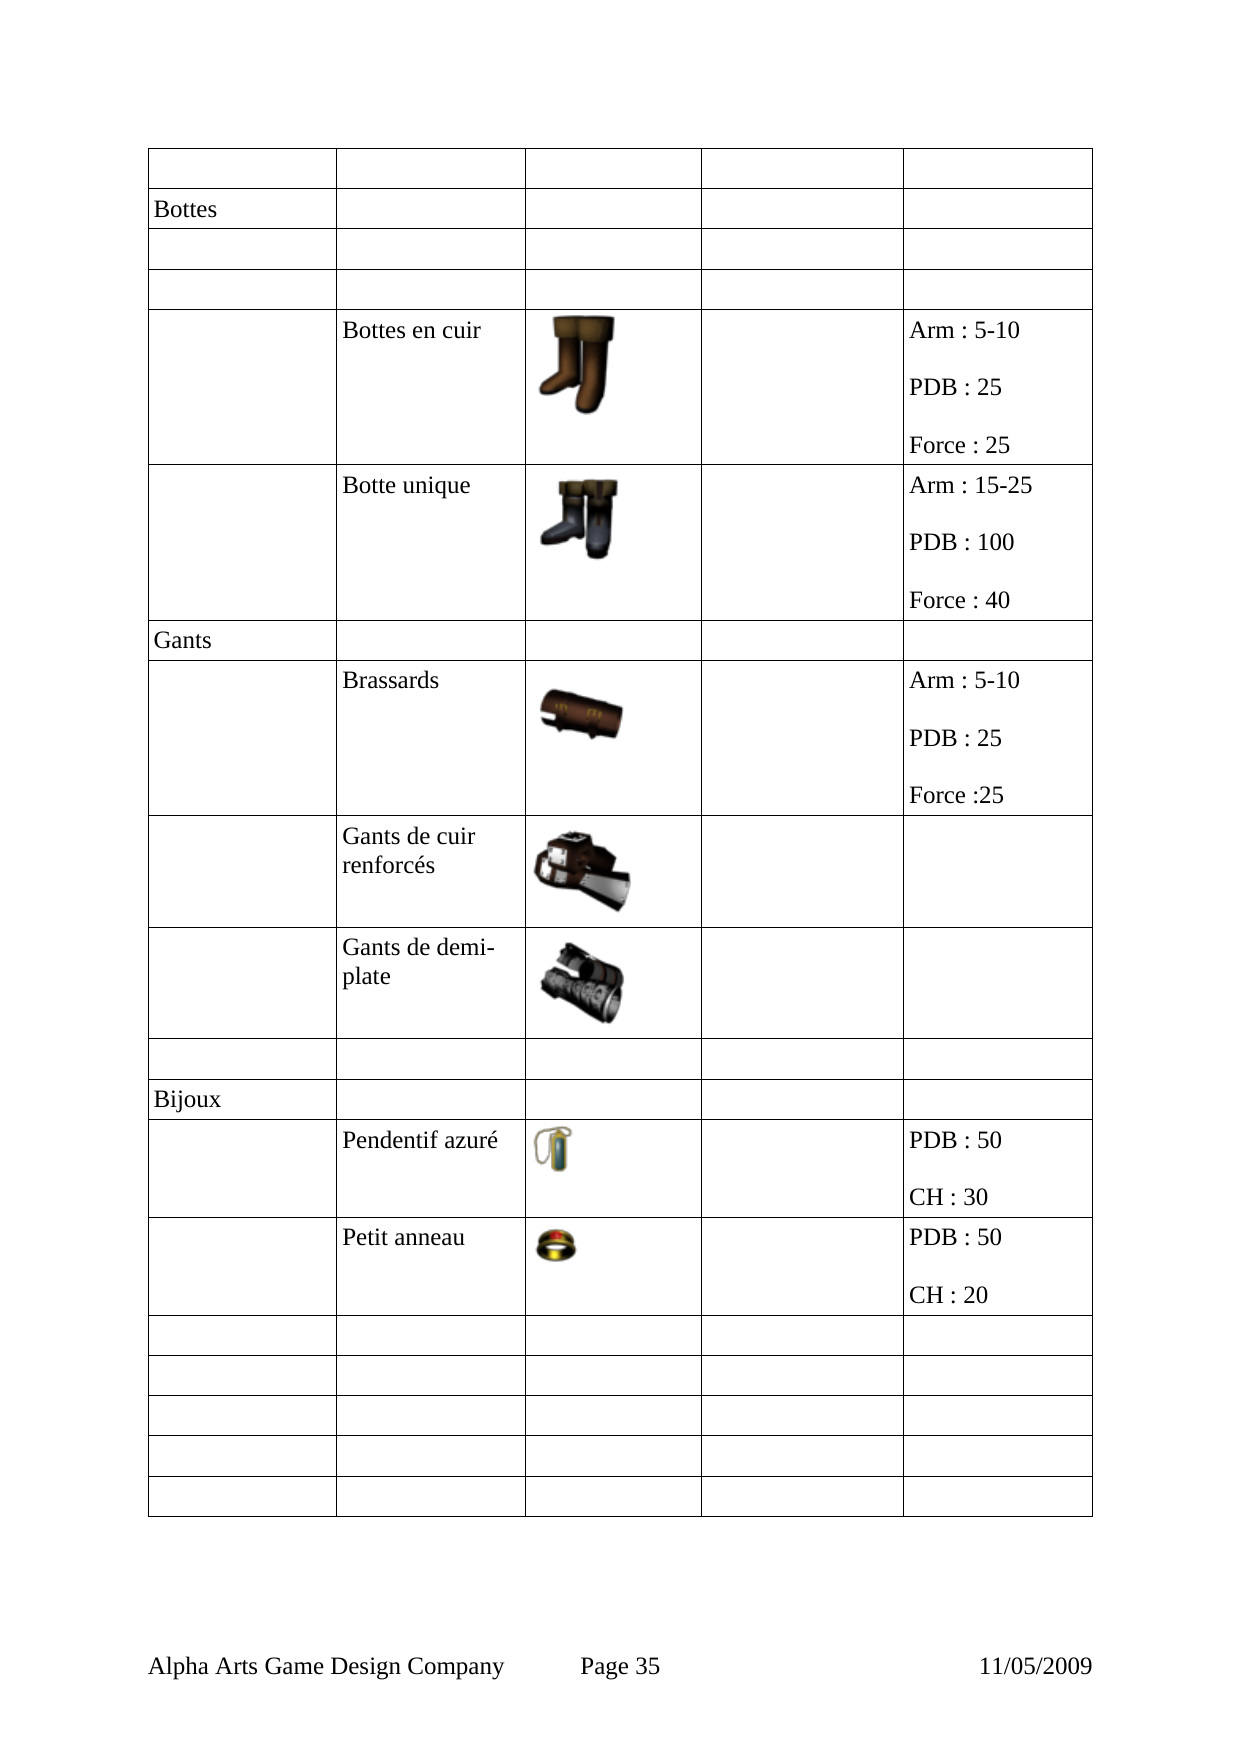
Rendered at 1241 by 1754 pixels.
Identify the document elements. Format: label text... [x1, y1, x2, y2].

table_cell [526, 621, 701, 660]
table_cell [702, 270, 903, 309]
table_cell [149, 1477, 336, 1516]
table_cell [904, 1396, 1092, 1435]
table_cell PDB : 50 CH : 20 [904, 1218, 1092, 1314]
table_cell Bottes [149, 189, 336, 228]
table_cell [904, 189, 1092, 228]
table_cell [337, 1316, 525, 1355]
table_cell [702, 1218, 903, 1314]
table_cell [904, 1039, 1092, 1078]
picture [531, 821, 632, 921]
table_cell [526, 310, 701, 464]
table_cell Bottes en cuir [337, 310, 525, 464]
table_cell [702, 1039, 903, 1078]
table_cell [149, 465, 336, 619]
table_cell Bijoux [149, 1080, 336, 1119]
table_cell [337, 1356, 525, 1395]
picture [531, 1124, 582, 1175]
table_cell [702, 816, 903, 927]
table_cell [337, 149, 525, 188]
table_cell [526, 465, 701, 619]
table_cell [149, 310, 336, 464]
table_cell [337, 1477, 525, 1516]
table_cell [149, 1356, 336, 1395]
table_cell [702, 149, 903, 188]
table_cell [904, 270, 1092, 309]
picture [531, 932, 632, 1033]
table_cell [904, 1356, 1092, 1395]
table_cell [702, 1436, 903, 1476]
table_cell [702, 621, 903, 660]
table_cell Gants de demi-plate [337, 928, 525, 1038]
table_cell [702, 928, 903, 1038]
table_cell [702, 661, 903, 815]
table_cell [904, 1080, 1092, 1119]
table_cell [526, 149, 701, 188]
table_cell [526, 229, 701, 268]
table_cell [904, 229, 1092, 268]
table_cell [904, 816, 1092, 927]
table_cell [904, 1316, 1092, 1355]
table_cell [702, 310, 903, 464]
table_cell [526, 928, 701, 1038]
table_cell [702, 465, 903, 619]
table_cell [337, 189, 525, 228]
table_cell [337, 229, 525, 268]
table_cell [149, 1396, 336, 1435]
table_cell [337, 1436, 525, 1476]
table_cell [337, 1080, 525, 1119]
table_cell [702, 1396, 903, 1435]
table_cell [526, 1436, 701, 1476]
table_cell [526, 1477, 701, 1516]
table_cell [702, 1080, 903, 1119]
table_cell [149, 229, 336, 268]
table_cell [526, 1356, 701, 1395]
table_cell [702, 1356, 903, 1395]
table_cell [149, 149, 336, 188]
table_cell [149, 661, 336, 815]
table_cell [526, 661, 701, 815]
table_cell [702, 189, 903, 228]
picture [531, 665, 632, 766]
table_cell PDB : 50 CH : 30 [904, 1120, 1092, 1217]
table_cell [337, 1396, 525, 1435]
table_cell Brassards [337, 661, 525, 815]
table_cell [702, 1316, 903, 1355]
table_cell [526, 1120, 701, 1217]
table_cell [904, 621, 1092, 660]
table_cell [702, 1120, 903, 1217]
table_cell [149, 816, 336, 927]
table_cell [526, 189, 701, 228]
picture [531, 1222, 582, 1273]
table_cell [149, 270, 336, 309]
table_cell Pendentif azuré [337, 1120, 525, 1217]
table_cell [337, 270, 525, 309]
table_cell [526, 1396, 701, 1435]
table_cell [904, 1477, 1092, 1516]
picture [531, 314, 632, 415]
table_cell [702, 229, 903, 268]
table_cell [904, 1436, 1092, 1476]
table_cell Gants de cuir renforcés [337, 816, 525, 927]
table_cell [526, 270, 701, 309]
table_cell Petit anneau [337, 1218, 525, 1314]
table_cell [526, 816, 701, 927]
table_cell Gants [149, 621, 336, 660]
table_cell [702, 1477, 903, 1516]
table_cell [526, 1218, 701, 1314]
table_cell [149, 1120, 336, 1217]
table_cell [149, 1436, 336, 1476]
table_cell [526, 1039, 701, 1078]
table_cell [904, 928, 1092, 1038]
table_cell [149, 1218, 336, 1314]
table_cell Arm : 5-10 PDB : 25 Force :25 [904, 661, 1092, 815]
table_cell Botte unique [337, 465, 525, 619]
table_cell [337, 1039, 525, 1078]
table_cell [149, 1316, 336, 1355]
table_cell [904, 149, 1092, 188]
picture [531, 470, 632, 570]
table_cell [149, 928, 336, 1038]
table_cell [526, 1316, 701, 1355]
table_cell Arm : 15-25 PDB : 100 Force : 40 [904, 465, 1092, 619]
table_cell [149, 1039, 336, 1078]
table_cell [337, 621, 525, 660]
table_cell Arm : 5-10 PDB : 25 Force : 25 [904, 310, 1092, 464]
table_cell [526, 1080, 701, 1119]
